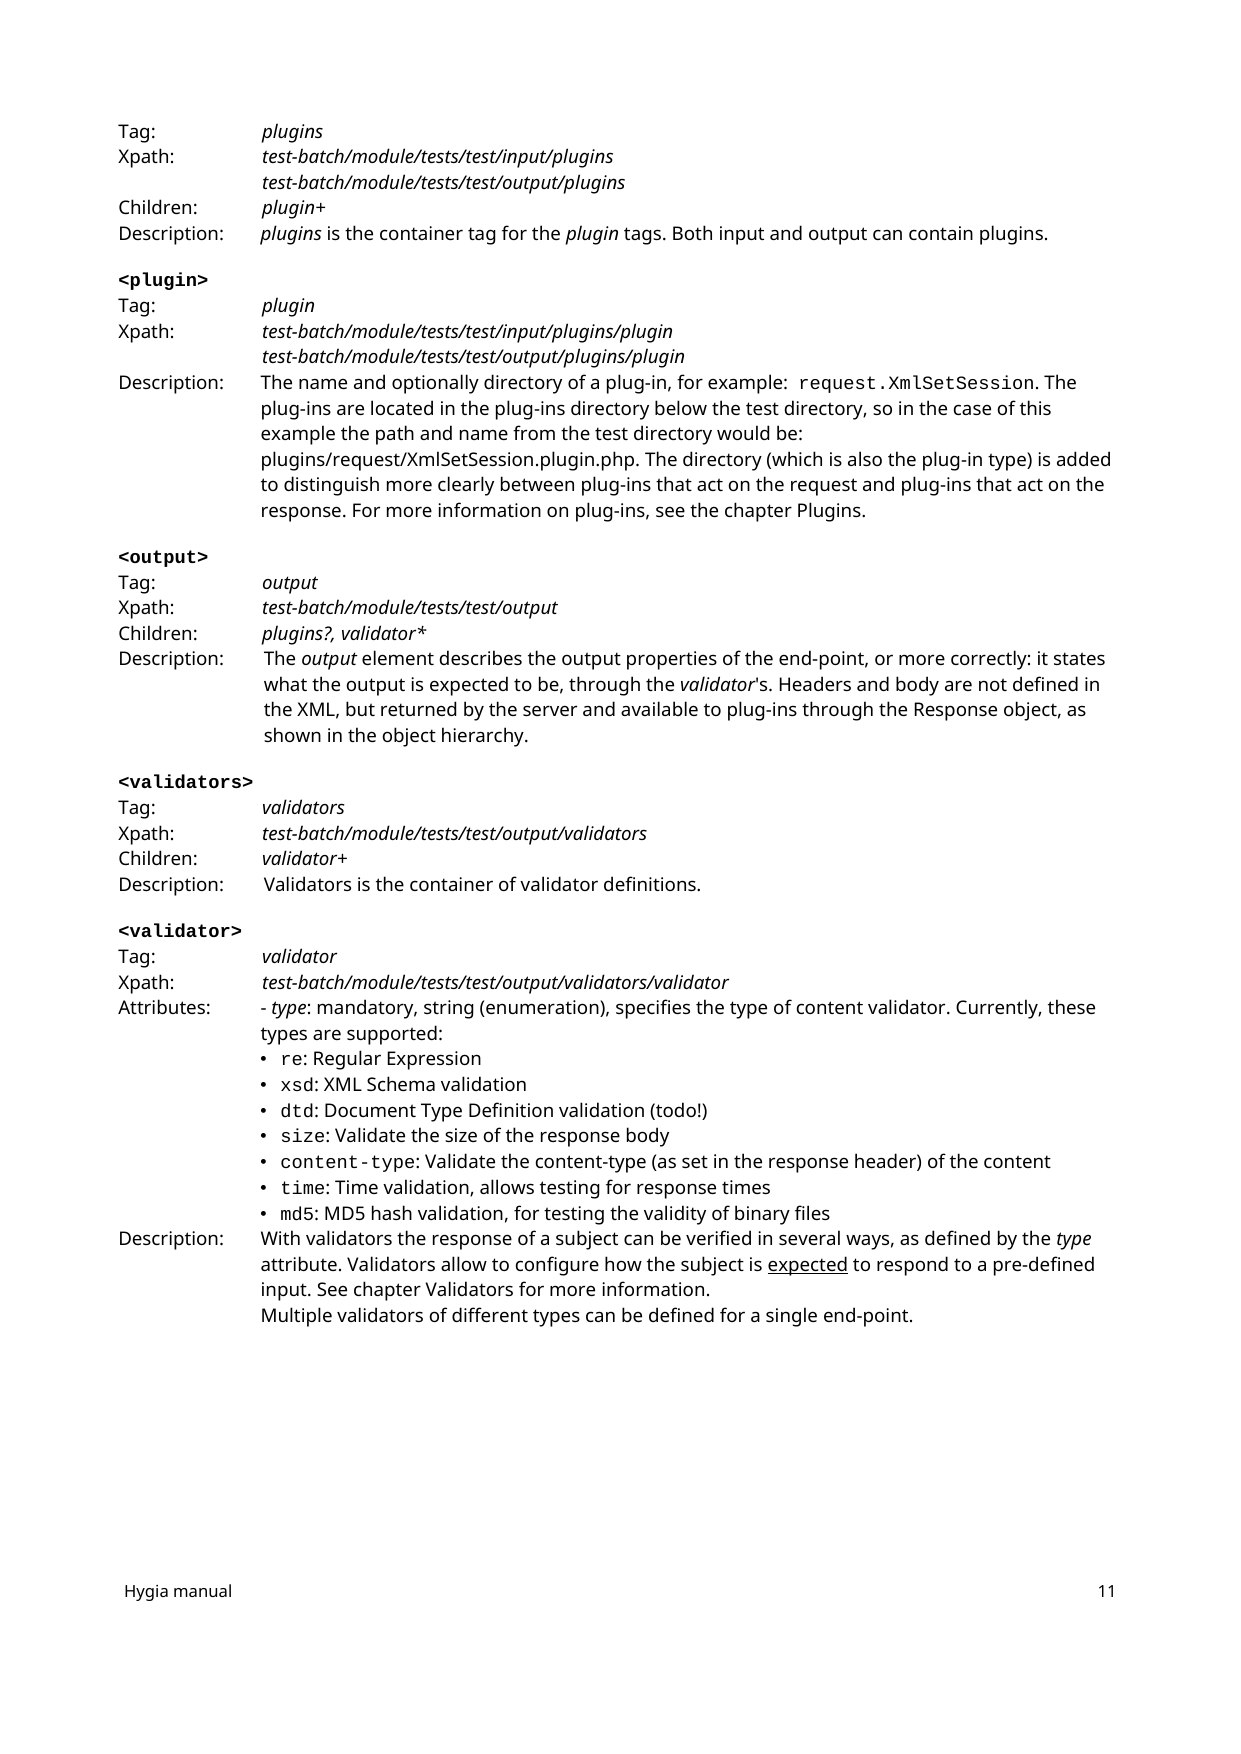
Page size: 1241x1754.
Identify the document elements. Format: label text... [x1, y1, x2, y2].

text Tag: validators [118, 794, 1122, 820]
text Tag: plugin [118, 292, 1122, 318]
text Description: The name and optionally directory of a plug-in, for example: request.XmlSetSession. The plug-ins are located in the plug-ins directory below the test directory, so in the case of this example the path and name from the test directory would be: plugins/request/XmlSetSession.plugin.php. The directory (which is also the plug-in type) is added to distinguish more clearly between plug-ins that act on the request and plug-ins that act on the response. For more information on plug-ins, see the chapter Plugins. [118, 369, 1122, 522]
text Description: Validators is the container of validator definitions. [118, 871, 1122, 897]
text test-batch/module/tests/test/output/plugins/plugin [118, 343, 1122, 369]
list dtd: Document Type Definition validation (todo!) [260, 1097, 1122, 1123]
list time: Time validation, allows testing for response times [260, 1174, 1122, 1200]
text <validator> [118, 922, 1122, 943]
list md5: MD5 hash validation, for testing the validity of binary files [260, 1200, 1122, 1226]
text <plugin> [118, 271, 1122, 292]
text test-batch/module/tests/test/output/plugins [118, 169, 1122, 195]
text <validators> [118, 773, 1122, 794]
text Xpath: test-batch/module/tests/test/output/validators [118, 820, 1122, 846]
text Description: With validators the response of a subject can be verified in several ways, as defined by the type attribute. Validators allow to configure how the subject is expected to respond to a pre-defined input. See chapter Validators for more information. [118, 1226, 1122, 1302]
text Multiple validators of different types can be defined for a single end-point. [118, 1302, 1122, 1328]
text Tag: validator [118, 943, 1122, 969]
text Description: The output element describes the output properties of the end-point, or more correctly: it states what the output is expected to be, through the validator's. Headers and body are not defined in the XML, but returned by the server and available to plug-ins through the Response object, as shown in the object hierarchy. [118, 646, 1122, 748]
text Tag: plugins [118, 118, 1122, 144]
list re: Regular Expression [260, 1046, 1122, 1071]
text Xpath: test-batch/module/tests/test/input/plugins [118, 144, 1122, 169]
text Xpath: test-batch/module/tests/test/output [118, 595, 1122, 620]
text <output> [118, 548, 1122, 569]
list content-type: Validate the content-type (as set in the response header) of the content [260, 1148, 1122, 1174]
list size: Validate the size of the response body [260, 1123, 1122, 1148]
text Xpath: test-batch/module/tests/test/input/plugins/plugin [118, 318, 1122, 343]
text Attributes: - type: mandatory, string (enumeration), specifies the type of content validator. Currently, these types are supported: [118, 994, 1122, 1046]
list xsd: XML Schema validation [260, 1071, 1122, 1097]
text Children: plugins?, validator* [118, 620, 1122, 646]
text Tag: output [118, 569, 1122, 595]
text Children: validator+ [118, 846, 1122, 871]
text Children: plugin+ [118, 195, 1122, 220]
text Xpath: test-batch/module/tests/test/output/validators/validator [118, 969, 1122, 994]
text Description: plugins is the container tag for the plugin tags. Both input and output can contain plugins. [118, 220, 1122, 246]
